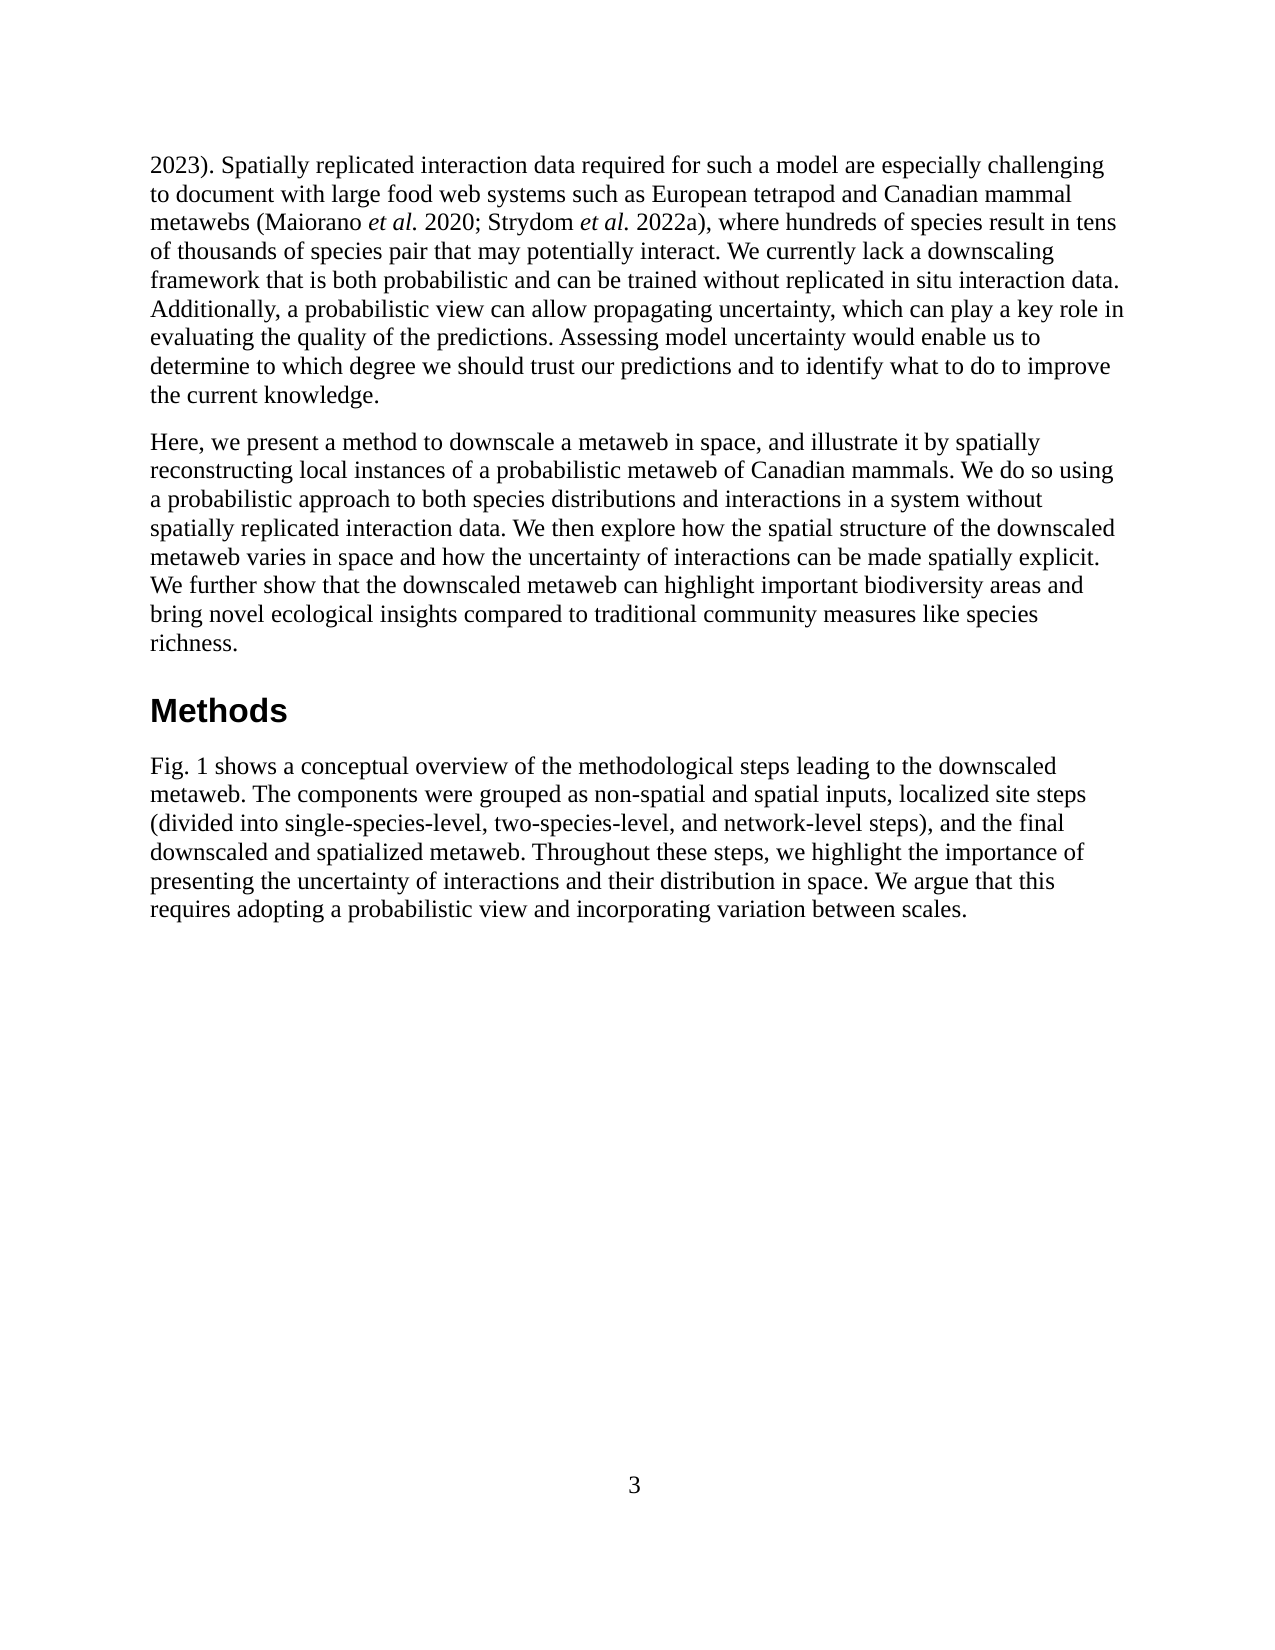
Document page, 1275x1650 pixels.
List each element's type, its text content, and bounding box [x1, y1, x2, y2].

subtitle Methods [150, 691, 1125, 729]
text Fig. 1 shows a conceptual overview of the methodological steps leading to the downscaled metaweb. The components were grouped as non-spatial and spatial inputs, localized site steps (divided into single-species-level, two-species-level, and network-level steps), and the final downscaled and spatialized metaweb. Throughout these steps, we highlight the importance of presenting the uncertainty of interactions and their distribution in space. We argue that this requires adopting a probabilistic view and incorporating variation between scales. [150, 751, 1125, 923]
text 2023). Spatially replicated interaction data required for such a model are especially challenging to document with large food web systems such as European tetrapod and Canadian mammal metawebs (Maiorano et al. 2020; Strydom et al. 2022a), where hundreds of species result in tens of thousands of species pair that may potentially interact. We currently lack a downscaling framework that is both probabilistic and can be trained without replicated in situ interaction data. Additionally, a probabilistic view can allow propagating uncertainty, which can play a key role in evaluating the quality of the predictions. Assessing model uncertainty would enable us to determine to which degree we should trust our predictions and to identify what to do to improve the current knowledge. [150, 150, 1125, 409]
text Here, we present a method to downscale a metaweb in space, and illustrate it by spatially reconstructing local instances of a probabilistic metaweb of Canadian mammals. We do so using a probabilistic approach to both species distributions and interactions in a system without spatially replicated interaction data. We then explore how the spatial structure of the downscaled metaweb varies in space and how the uncertainty of interactions can be made spatially explicit. We further show that the downscaled metaweb can highlight important biodiversity areas and bring novel ecological insights compared to traditional community measures like species richness. [150, 427, 1125, 657]
